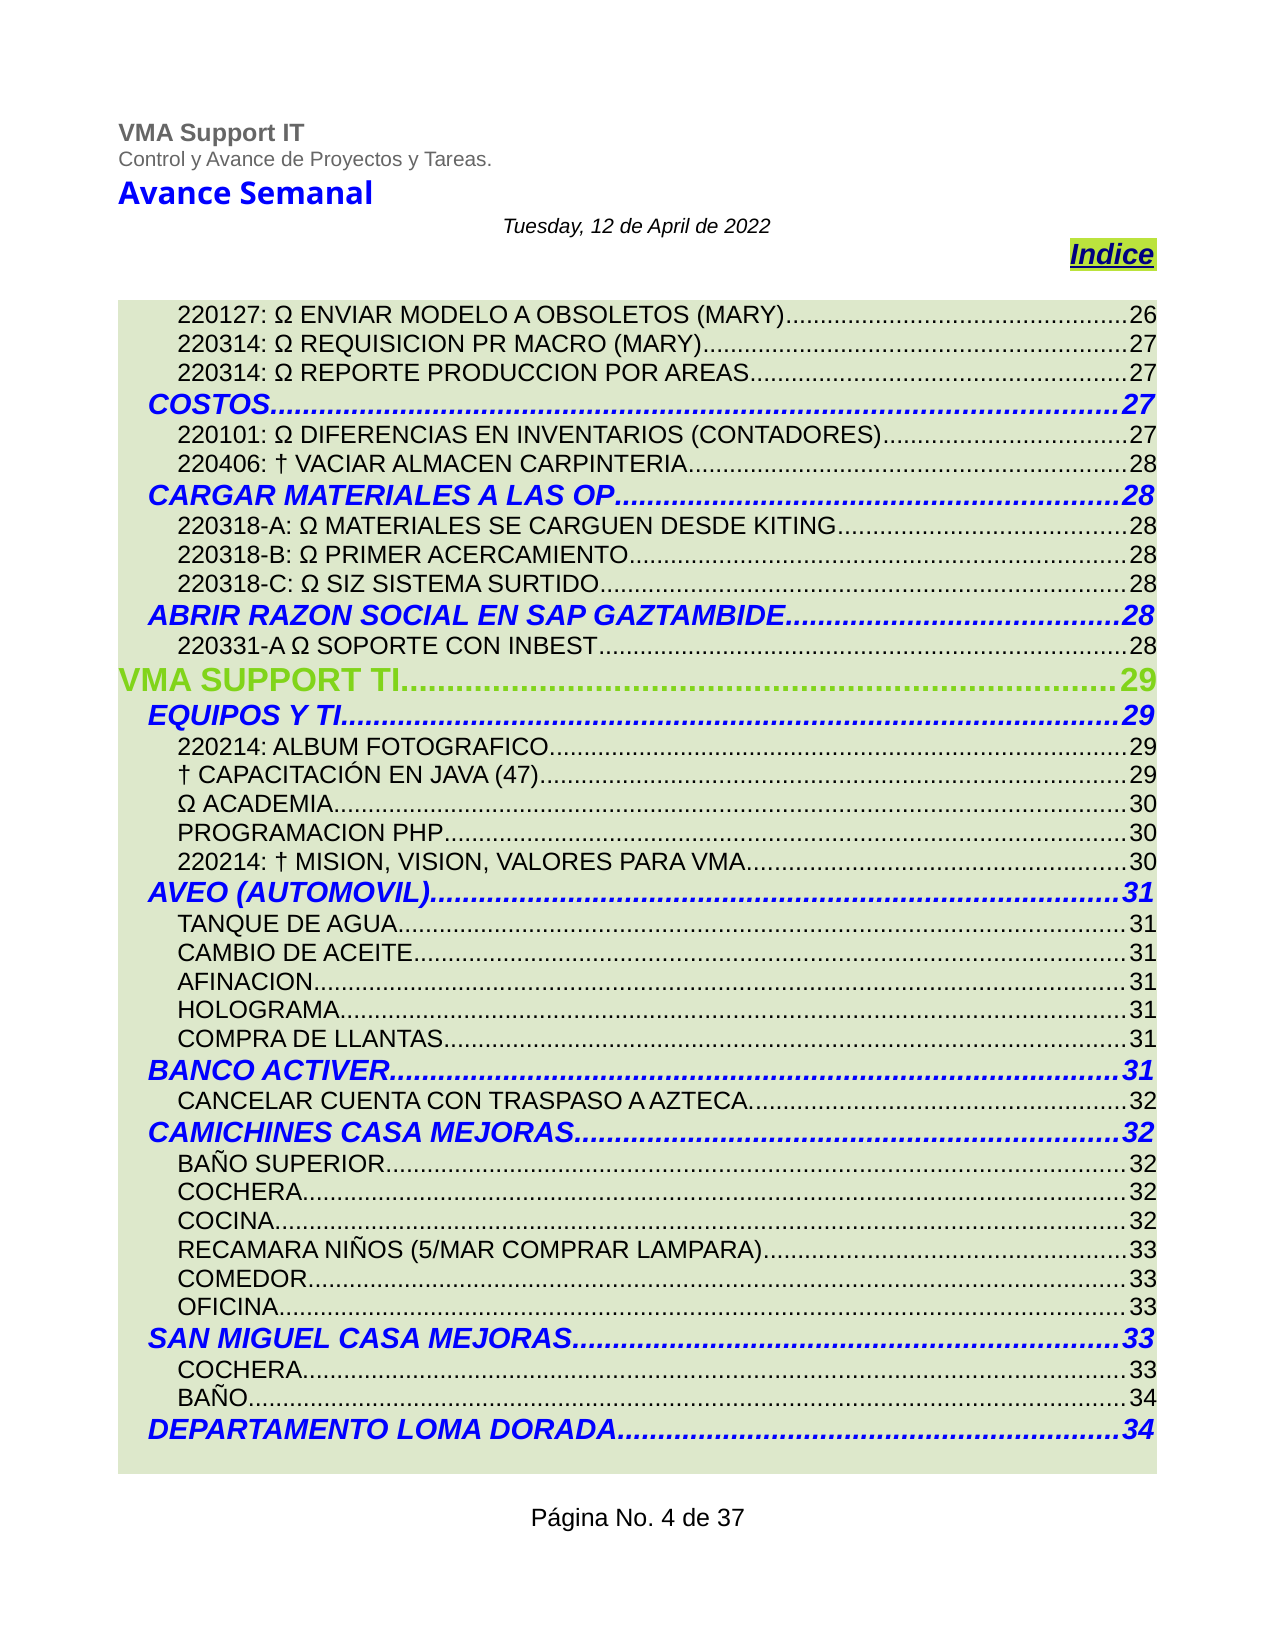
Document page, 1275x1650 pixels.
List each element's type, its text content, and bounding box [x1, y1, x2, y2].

text VMA SUPPORT TI 29 [118, 660, 1157, 698]
text 220214: ALBUM FOTOGRAFICO. 29 [177, 732, 1157, 761]
text SAN MIGUEL CASA MEJORAS 33 [148, 1321, 1157, 1355]
text COMPRA DE LLANTAS 31 [177, 1024, 1157, 1053]
text COMEDOR 33 [177, 1264, 1157, 1292]
text AVEO (Automovil) 31 [148, 876, 1157, 909]
text OFICINA 33 [177, 1292, 1157, 1321]
text 220406: † VACIAR ALMACEN CARPINTERIA 28 [177, 449, 1157, 478]
text RECAMARA NIÑOS (5/MAR COMPRAR LAMPARA) 33 [177, 1235, 1157, 1264]
text TANQUE DE AGUA 31 [177, 909, 1157, 938]
text 220318-A: Ω MATERIALES SE CARGUEN DESDE KITING 28 [177, 511, 1157, 540]
text BAÑO 34 [177, 1383, 1157, 1412]
text CAMBIO DE ACEITE 31 [177, 938, 1157, 967]
text COCHERA 33 [177, 1355, 1157, 1383]
text BANCO ACTIVER 31 [148, 1053, 1157, 1086]
text 220214: † MISION, VISION, VALORES PARA VMA 30 [177, 847, 1157, 876]
text CANCELAR CUENTA CON TRASPASO A AZTECA. 32 [177, 1086, 1157, 1115]
text BAÑO SUPERIOR 32 [177, 1149, 1157, 1177]
text CARGAR MATERIALES A LAS OP 28 [148, 478, 1157, 511]
text 220318-B: Ω PRIMER ACERCAMIENTO 28 [177, 540, 1157, 569]
text PROGRAMACION PHP 30 [177, 818, 1157, 847]
text COSTOS 27 [148, 387, 1157, 420]
text 220127: Ω ENVIAR MODELO A OBSOLETOS (mary) 26 [177, 300, 1157, 329]
text CAMICHINES CASA MEJORAS 32 [148, 1115, 1157, 1149]
text COCINA 32 [177, 1206, 1157, 1235]
text HOLOGRAMA 31 [177, 995, 1157, 1024]
text 220318-C: Ω SIZ SISTEMA SURTIDO 28 [177, 569, 1157, 597]
text AFINACION 31 [177, 967, 1157, 995]
text 220101: Ω DIFERENCIAS EN INVENTARIOS (contadores) 27 [177, 420, 1157, 449]
text COCHERA 32 [177, 1177, 1157, 1206]
text ABRIR RAZON SOCIAL EN SAP GAZTAMBIDE 28 [148, 597, 1157, 631]
text † CAPACITACIÓN EN JAVA (47) 29 [177, 761, 1157, 789]
text 220314: Ω REPORTE PRODUCCION POR AREAS 27 [177, 358, 1157, 387]
text Ω ACADEMIA 30 [177, 789, 1157, 818]
text DEPARTAMENTO LOMA DORADA 34 [148, 1412, 1157, 1446]
text EQUIPOS Y TI 29 [148, 698, 1157, 732]
text 220314: Ω REQUISICION PR MACRO (mary) 27 [177, 329, 1157, 358]
text 220331-A Ω SOPORTE CON INBEST 28 [177, 631, 1157, 660]
